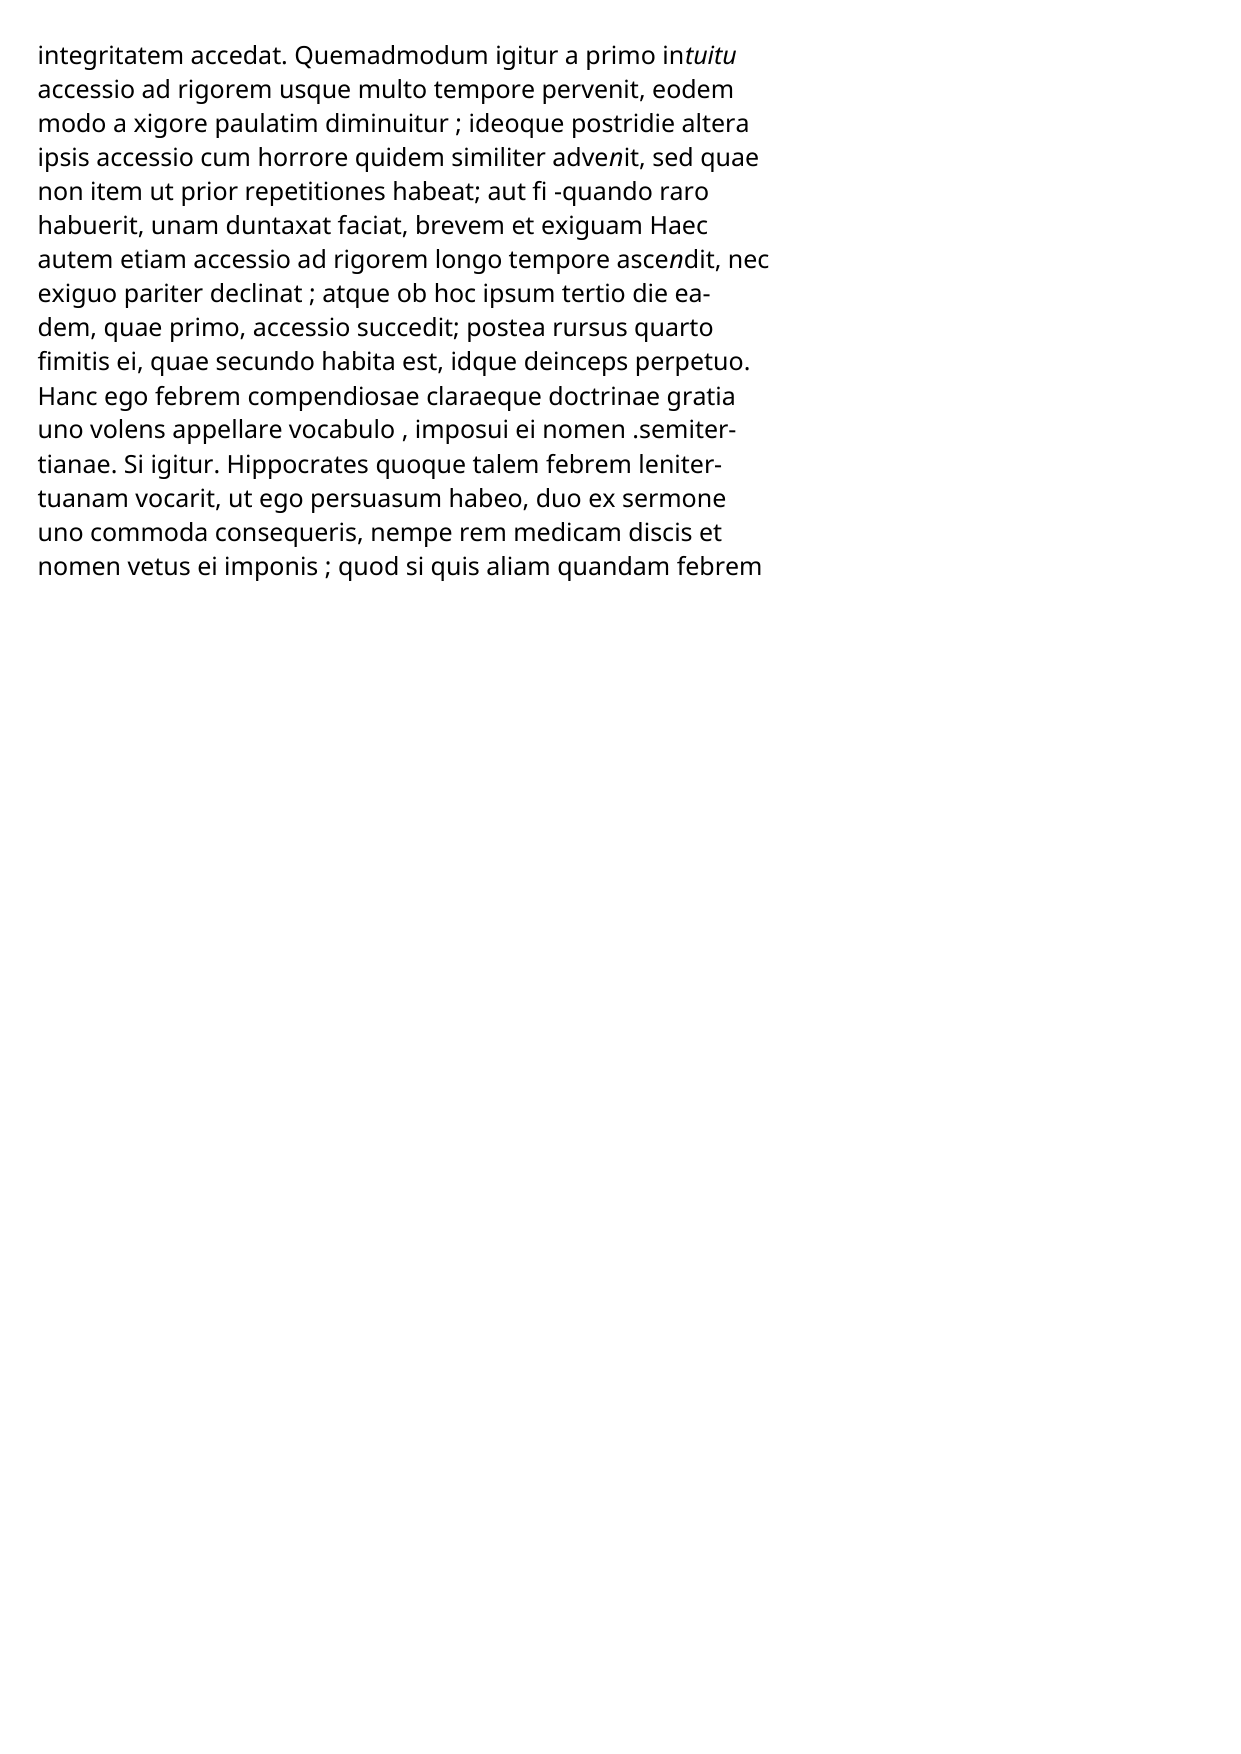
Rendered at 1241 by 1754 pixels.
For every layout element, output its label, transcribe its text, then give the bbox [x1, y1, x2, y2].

text integritatem accedat. Quemadmodum igitur a primo intuitu accessio ad rigorem usque multo tempore pervenit, eodem modo a xigore paulatim diminuitur ; ideoque postridie altera ipsis accessio cum horrore quidem similiter advenit, sed quae non item ut prior repetitiones habeat; aut fi -quando raro habuerit, unam duntaxat faciat, brevem et exiguam Haec autem etiam accessio ad rigorem longo tempore ascendit, nec exiguo pariter declinat ; atque ob hoc ipsum tertio die ea- dem, quae primo, accessio succedit; postea rursus quarto fimitis ei, quae secundo habita est, idque deinceps perpetuo. Hanc ego febrem compendiosae claraeque doctrinae gratia uno volens appellare vocabulo , imposui ei nomen .semiter- tianae. Si igitur. Hippocrates quoque talem febrem leniter- tuanam vocarit, ut ego persuasum habeo, duo ex sermone uno commoda consequeris, nempe rem medicam discis et nomen vetus ei imponis ; quod si quis aliam quandam febrem [37, 37, 1203, 582]
